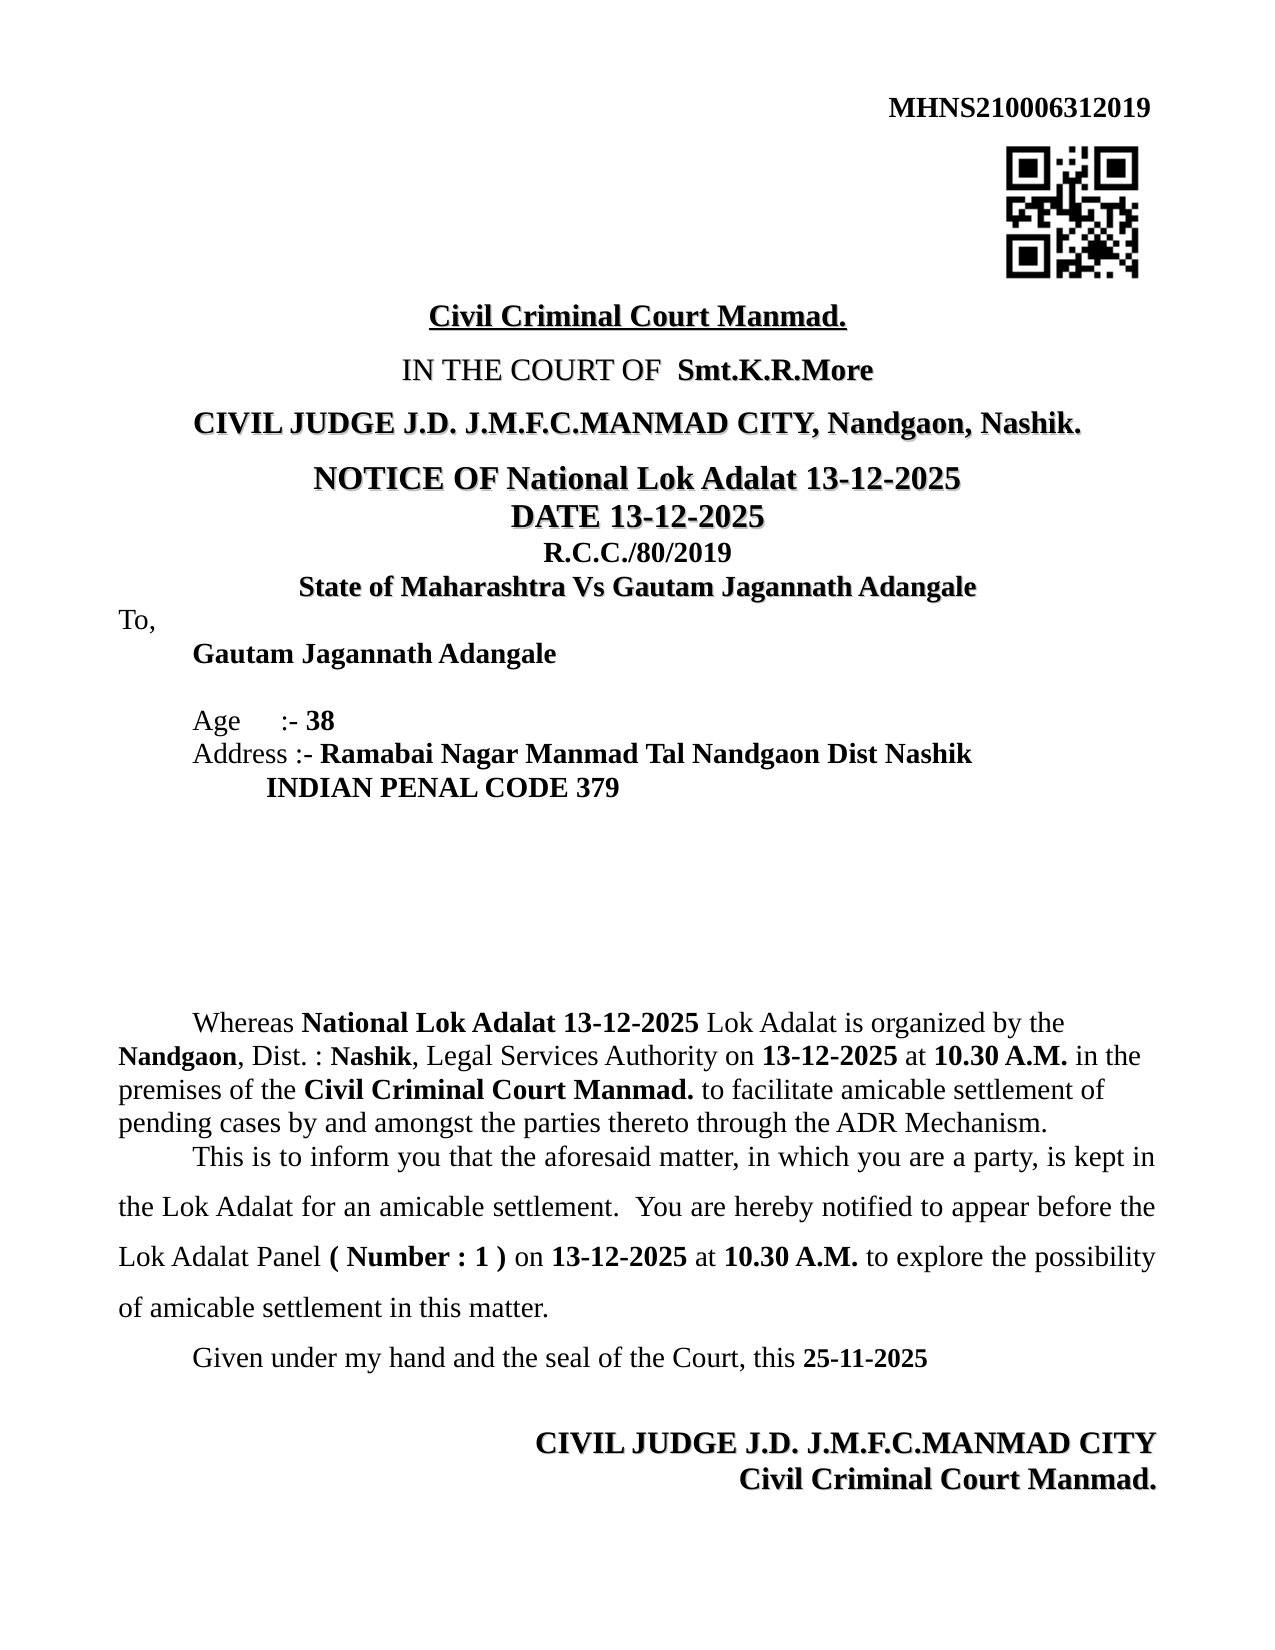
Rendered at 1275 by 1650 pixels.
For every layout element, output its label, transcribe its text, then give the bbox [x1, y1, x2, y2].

text NOTICE OF National Lok Adalat 13-12-2025 [118, 458, 1157, 497]
text Civil Criminal Court Manmad. [118, 297, 1157, 333]
text Whereas National Lok Adalat 13-12-2025 Lok Adalat is organized by the Nandgaon, Dist. : Nashik, Legal Services Authority on 13-12-2025 at 10.30 A.M. in the premises of the Civil Criminal Court Manmad. to facilitate amicable settlement of pending cases by and amongst the parties thereto through the ADR Mechanism. [118, 1005, 1157, 1139]
picture [994, 134, 1151, 291]
text IN THE COURT OF Smt.K.R.More [118, 351, 1157, 387]
text INDIAN PENAL CODE 379 [118, 770, 1157, 803]
text Given under my hand and the seal of the Court, this 25-11-2025 [118, 1340, 1157, 1374]
text DATE 13-12-2025 [118, 497, 1157, 535]
text State of Maharashtra Vs Gautam Jagannath Adangale [118, 569, 1157, 602]
text CIVIL JUDGE J.D. J.M.F.C.MANMAD CITY [118, 1424, 1157, 1460]
text Age :- 38 [118, 703, 1157, 736]
table_header MHNS210006312019 [864, 85, 1156, 129]
text R.C.C./80/2019 [118, 535, 1157, 569]
text To, [118, 602, 1157, 636]
table_cell [864, 130, 1156, 297]
text CIVIL JUDGE J.D. J.M.F.C.MANMAD CITY, Nandgaon, Nashik. [118, 404, 1157, 441]
text Address :- Ramabai Nagar Manmad Tal Nandgaon Dist Nashik [118, 736, 1157, 770]
text This is to inform you that the aforesaid matter, in which you are a party, is kept in the Lok Adalat for an amicable settlement. You are hereby notified to appear before the Lok Adalat Panel ( Number : 1 ) on 13-12-2025 at 10.30 A.M. to explore the possibility of amicable settlement in this matter. [118, 1139, 1157, 1323]
text Civil Criminal Court Manmad. [118, 1460, 1157, 1496]
text Gautam Jagannath Adangale [118, 636, 1157, 669]
